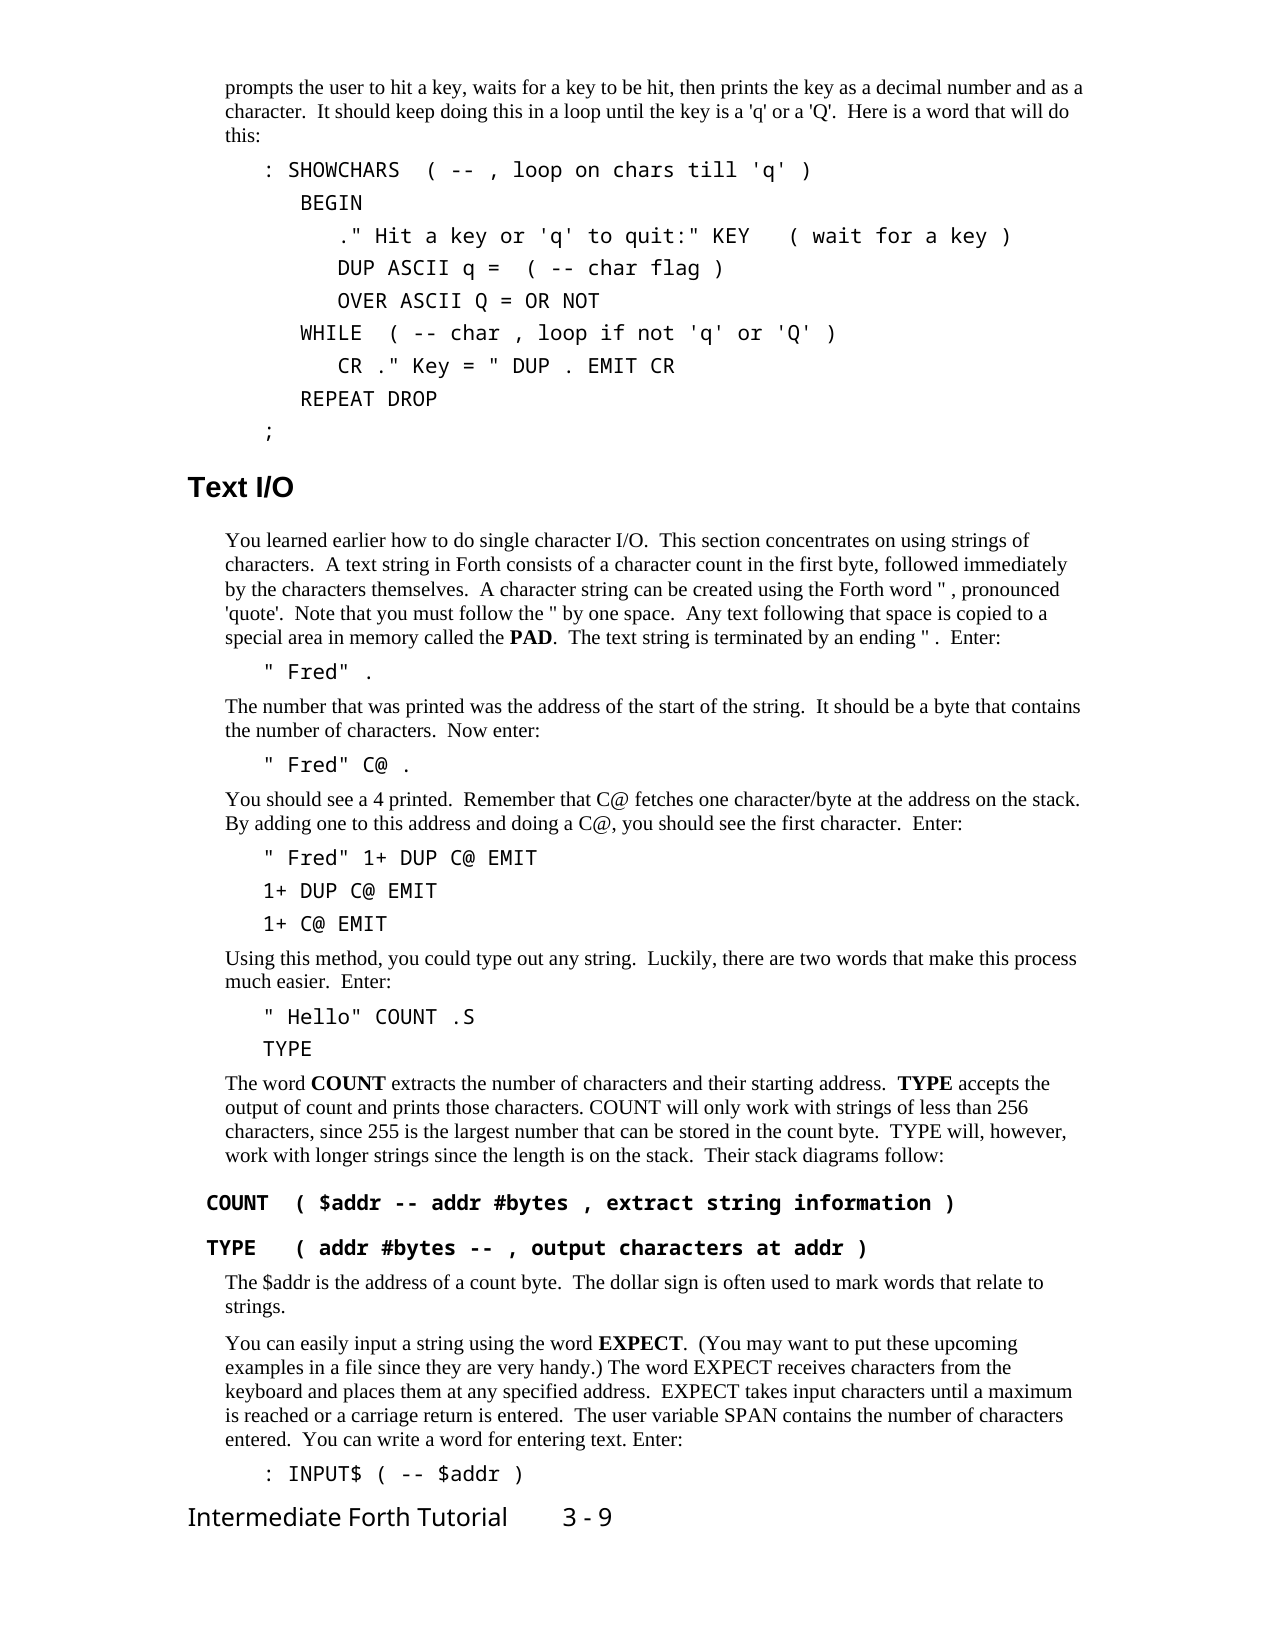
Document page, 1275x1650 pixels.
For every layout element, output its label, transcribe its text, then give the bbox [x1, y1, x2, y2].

text ." Hit a key or 'q' to quit:" KEY ( wait for a key ) [262, 221, 1087, 249]
text " Fred" C@ . [262, 750, 1087, 779]
text : SHOWCHARS ( -- , loop on chars till 'q' ) [262, 156, 1087, 184]
text Using this method, you could type out any string. Luckily, there are two words that make this process much easier. Enter: [225, 945, 1087, 993]
text " Fred" . [262, 657, 1087, 685]
text TYPE ( addr #bytes -- , output characters at addr ) [206, 1233, 1162, 1262]
text DUP ASCII q = ( -- char flag ) [262, 253, 1087, 282]
text ; [262, 416, 1087, 445]
text " Fred" 1+ DUP C@ EMIT [262, 843, 1087, 872]
text prompts the user to hit a key, waits for a key to be hit, then prints the key as a decimal number and as a character. It should keep doing this in a loop until the key is a 'q' or a 'Q'. Here is a word that will do this: [225, 75, 1087, 147]
text COUNT ( $addr -- addr #bytes , extract string information ) [206, 1188, 1162, 1217]
text The number that was printed was the address of the start of the string. It should be a byte that contains the number of characters. Now enter: [225, 694, 1087, 742]
text CR ." Key = " DUP . EMIT CR [262, 351, 1087, 379]
text The word COUNT extracts the number of characters and their starting address. TYPE accepts the output of count and prints those characters. COUNT will only work with strings of less than 256 characters, since 255 is the largest number that can be stored in the count byte. TYPE will, however, work with longer strings since the length is on the stack. Their stack diagrams follow: [225, 1071, 1087, 1167]
text : INPUT$ ( -- $addr ) [262, 1459, 1087, 1488]
text The $addr is the address of a count byte. The dollar sign is often used to mark words that relate to strings. [225, 1270, 1087, 1318]
text 1+ DUP C@ EMIT [262, 876, 1087, 904]
text BEGIN [262, 188, 1087, 217]
subtitle Text I/O [187, 470, 1087, 503]
text TYPE [262, 1034, 1087, 1063]
text OVER ASCII Q = OR NOT [262, 286, 1087, 314]
text " Hello" COUNT .S [262, 1002, 1087, 1030]
text 1+ C@ EMIT [262, 909, 1087, 937]
text You can easily input a string using the word EXPECT. (You may want to put these upcoming examples in a file since they are very handy.) The word EXPECT receives characters from the keyboard and places them at any specified address. EXPECT takes input characters until a maximum is reached or a carriage return is entered. The user variable SPAN contains the number of characters entered. You can write a word for entering text. Enter: [225, 1331, 1087, 1451]
text You learned earlier how to do single character I/O. This section concentrates on using strings of characters. A text string in Forth consists of a character count in the first byte, followed immediately by the characters themselves. A character string can be created using the Forth word " , pronounced 'quote'. Note that you must follow the " by one space. Any text following that space is copied to a special area in memory called the PAD. The text string is terminated by an ending " . Enter: [225, 528, 1087, 649]
text REPEAT DROP [262, 384, 1087, 412]
text WHILE ( -- char , loop if not 'q' or 'Q' ) [262, 318, 1087, 347]
text You should see a 4 printed. Remember that C@ fetches one character/byte at the address on the stack. By adding one to this address and doing a C@, you should see the first character. Enter: [225, 787, 1087, 835]
